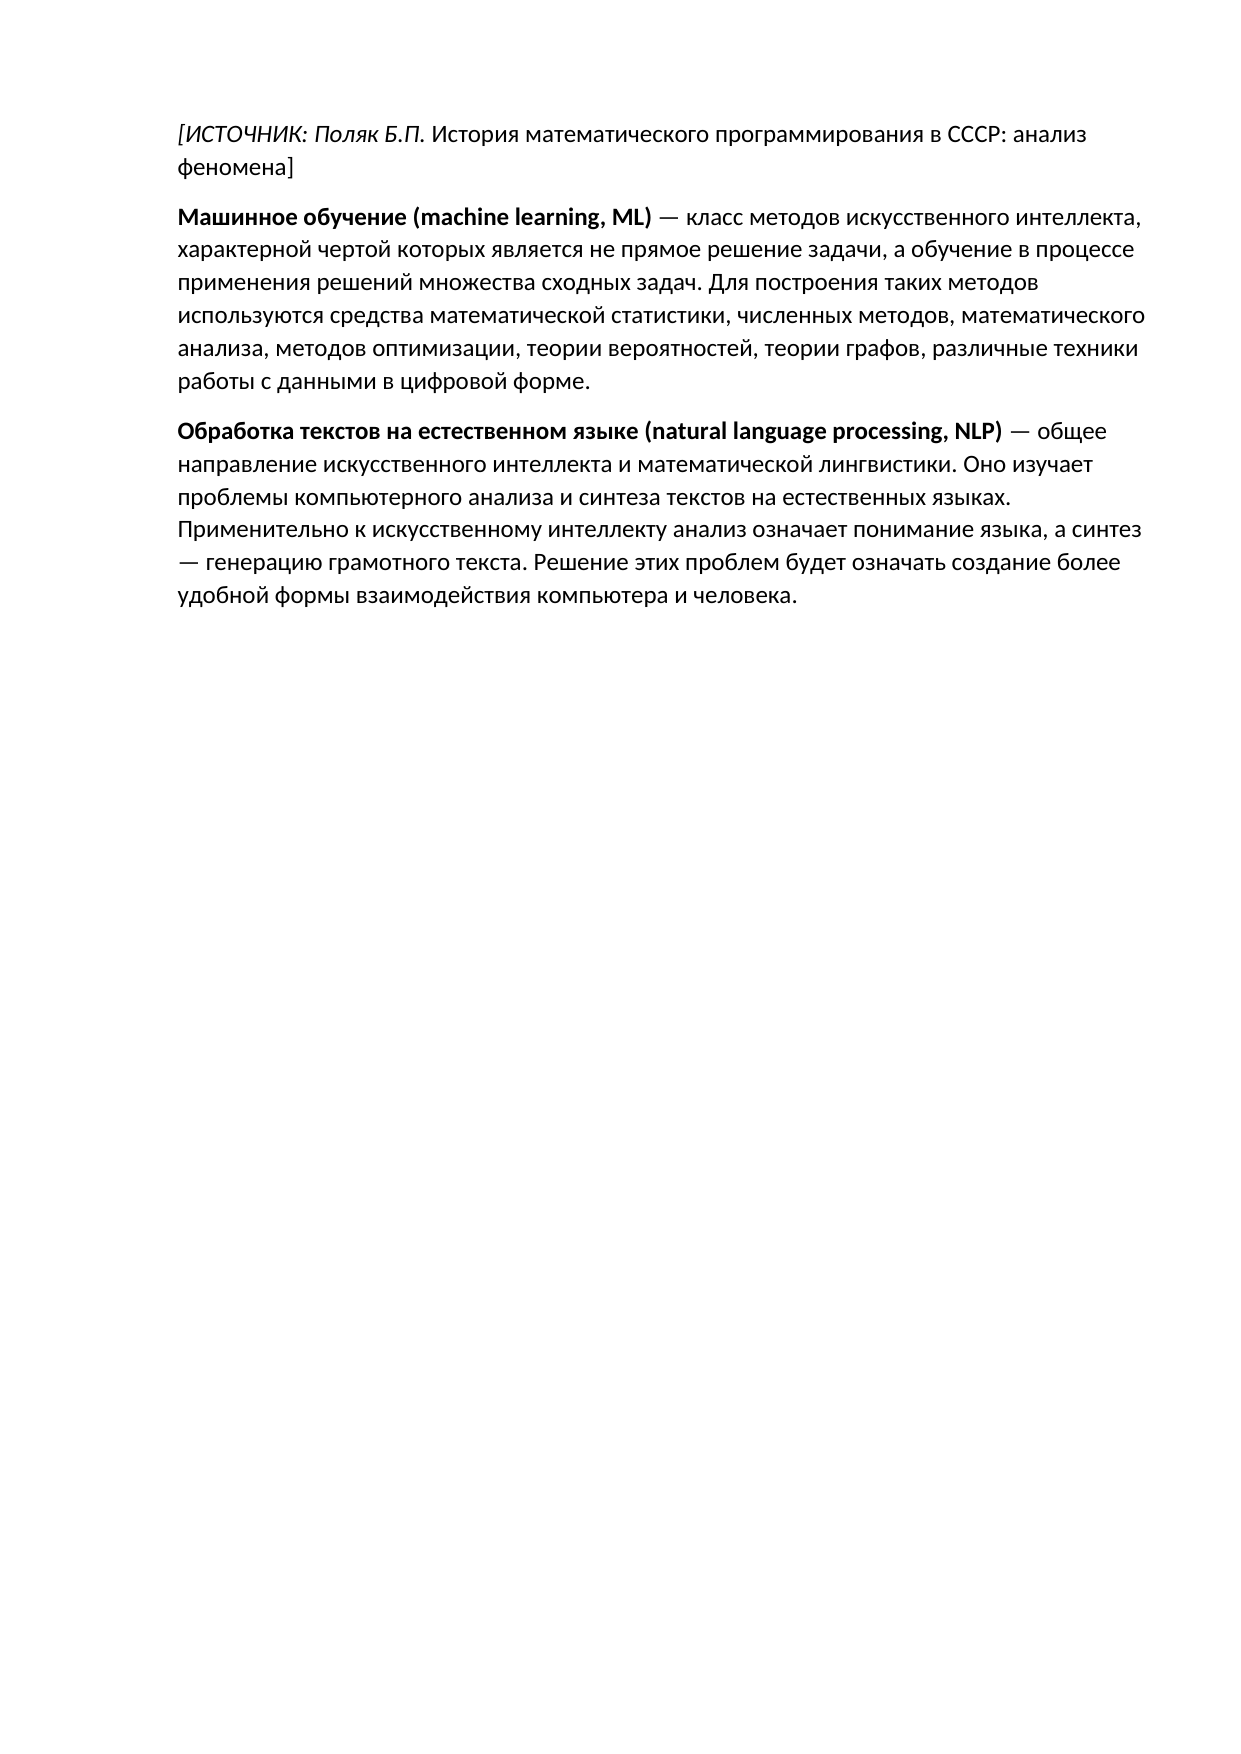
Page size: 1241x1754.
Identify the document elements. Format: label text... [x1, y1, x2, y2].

text Обработка текстов на естественном языке (natural language processing, NLP) — общее направление искусственного интеллекта и математической лингвистики. Оно изучает проблемы компьютерного анализа и синтеза текстов на естественных языках. Применительно к искусственному интеллекту анализ означает понимание языка, а синтез — генерацию грамотного текста. Решение этих проблем будет означать создание более удобной формы взаимодействия компьютера и человека. [177, 415, 1152, 610]
text Машинное обучение (machine learning, ML) — класс методов искусственного интеллекта, характерной чертой которых является не прямое решение задачи, а обучение в процессе применения решений множества сходных задач. Для построения таких методов используются средства математической статистики, численных методов, математического анализа, методов оптимизации, теории вероятностей, теории графов, различные техники работы с данными в цифровой форме. [177, 201, 1152, 396]
text [ИСТОЧНИК: Поляк Б.П. История математического программирования в СССР: анализ феномена] [177, 118, 1152, 182]
